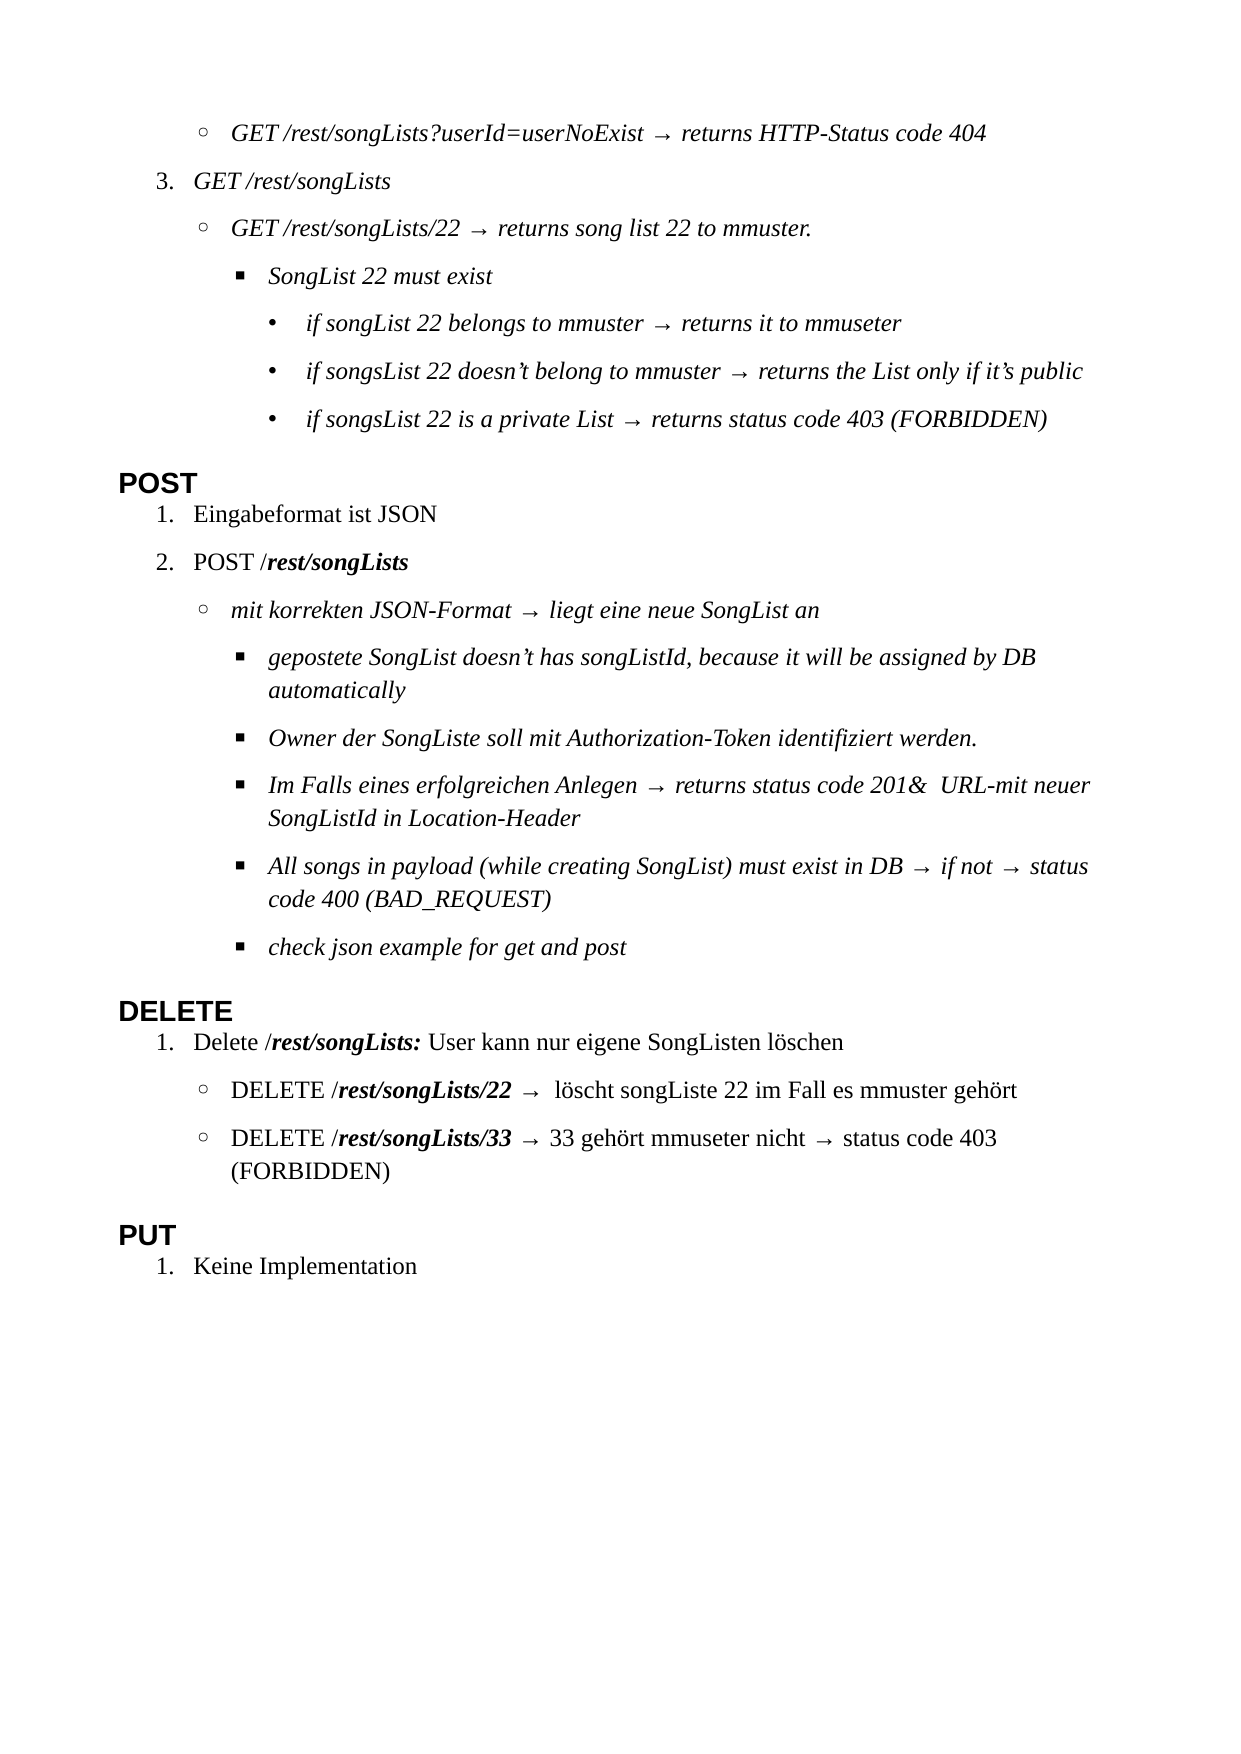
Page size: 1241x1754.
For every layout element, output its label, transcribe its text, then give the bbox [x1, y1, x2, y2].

list Im Falls eines erfolgreichen Anlegen → returns status code 201& URL-mit neuer SongListId in Location-Header [231, 771, 1122, 832]
subtitle POST [118, 466, 1122, 499]
list DELETE /rest/songLists/33 → 33 gehört mmuseter nicht → status code 403 (FORBIDDEN) [193, 1123, 1122, 1184]
list mit korrekten JSON-Format → liegt eine neue SongList an [193, 595, 1122, 623]
list if songsList 22 doesn’t belong to mmuster → returns the List only if it’s public [268, 356, 1122, 385]
list if songList 22 belongs to mmuster → returns it to mmuseter [268, 308, 1122, 337]
list Owner der SongListe soll mit Authorization-Token identifiziert werden. [231, 723, 1122, 752]
list POST /rest/songLists [156, 547, 1122, 576]
subtitle PUT [118, 1218, 1122, 1251]
list GET /rest/songLists?userId=userNoExist → returns HTTP-Status code 404 [193, 118, 1122, 147]
list check json example for get and post [231, 932, 1122, 961]
subtitle DELETE [118, 994, 1122, 1027]
list Eingabeformat ist JSON [156, 499, 1122, 528]
list Keine Implementation [156, 1251, 1122, 1280]
list Delete /rest/songLists: User kann nur eigene SongListen löschen [156, 1027, 1122, 1056]
list GET /rest/songLists/22 → returns song list 22 to mmuster. [193, 213, 1122, 242]
list gepostete SongList doesn’t has songListId, because it will be assigned by DB automatically [231, 642, 1122, 704]
list DELETE /rest/songLists/22 → löscht songListe 22 im Fall es mmuster gehört [193, 1075, 1122, 1104]
list All songs in payload (while creating SongList) must exist in DB → if not → status code 400 (BAD_REQUEST) [231, 851, 1122, 913]
list GET /rest/songLists [156, 166, 1122, 194]
list SongList 22 must exist [231, 261, 1122, 290]
list if songsList 22 is a private List → returns status code 403 (FORBIDDEN) [268, 404, 1122, 432]
